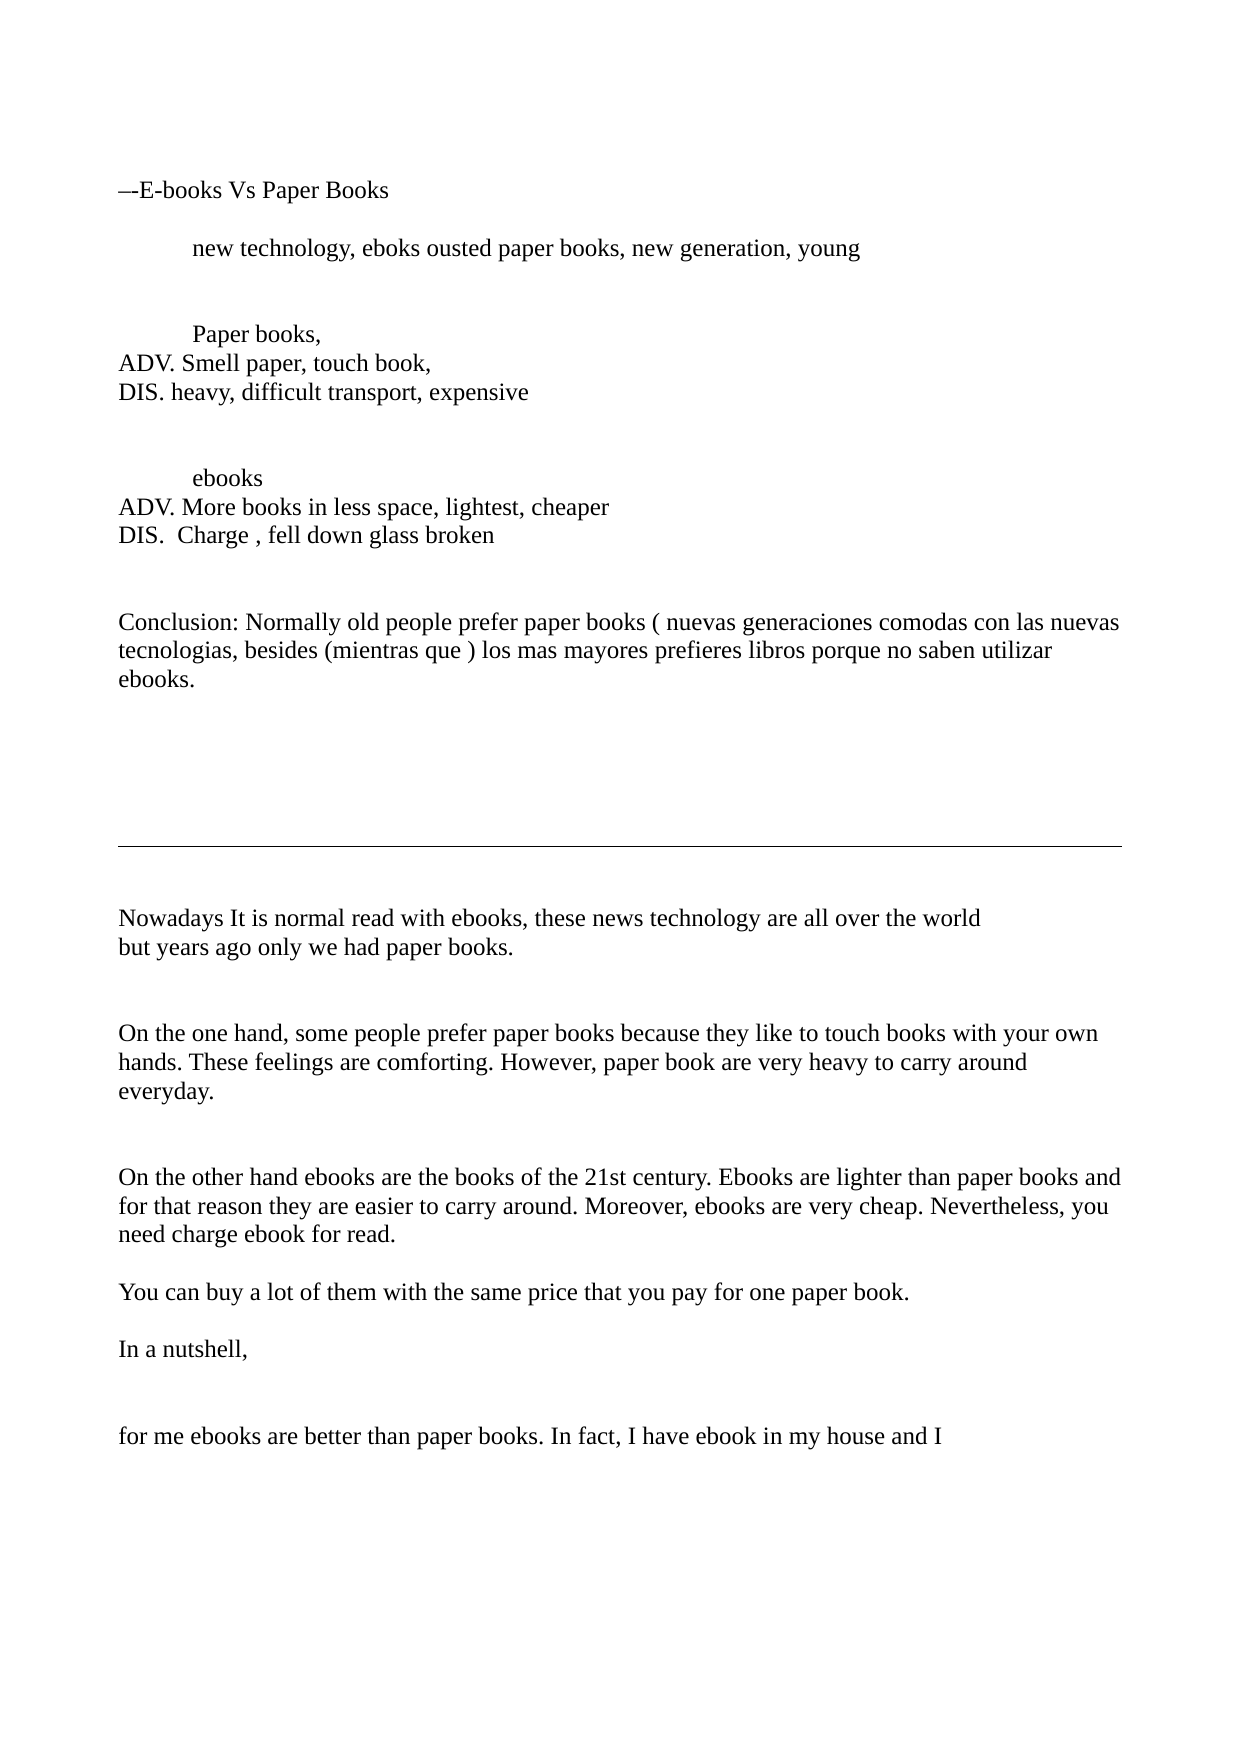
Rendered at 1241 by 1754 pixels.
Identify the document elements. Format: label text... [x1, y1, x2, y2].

text Nowadays It is normal read with ebooks, these news technology are all over the world [118, 903, 1122, 932]
text for me ebooks are better than paper books. In fact, I have ebook in my house and I [118, 1421, 1122, 1449]
text Conclusion: Normally old people prefer paper books ( nuevas generaciones comodas con las nuevas tecnologias, besides (mientras que ) los mas mayores prefieres libros porque no saben utilizar ebooks. [118, 607, 1122, 693]
text –-E-books Vs Paper Books [118, 176, 1122, 204]
text DIS. Charge , fell down glass broken [118, 521, 1122, 549]
text ebooks [118, 463, 1122, 492]
text DIS. heavy, difficult transport, expensive [118, 377, 1122, 406]
text On the other hand ebooks are the books of the 21st century. Ebooks are lighter than paper books and for that reason they are easier to carry around. Moreover, ebooks are very cheap. Nevertheless, you need charge ebook for read. [118, 1162, 1122, 1248]
text ADV. Smell paper, touch book, [118, 348, 1122, 377]
text In a nutshell, [118, 1334, 1122, 1363]
text new technology, eboks ousted paper books, new generation, young [118, 233, 1122, 262]
text but years ago only we had paper books. [118, 932, 1122, 961]
text You can buy a lot of them with the same price that you pay for one paper book. [118, 1277, 1122, 1306]
text On the one hand, some people prefer paper books because they like to touch books with your own hands. These feelings are comforting. However, paper book are very heavy to carry around everyday. [118, 1018, 1122, 1104]
text ADV. More books in less space, lightest, cheaper [118, 492, 1122, 521]
text Paper books, [118, 319, 1122, 348]
